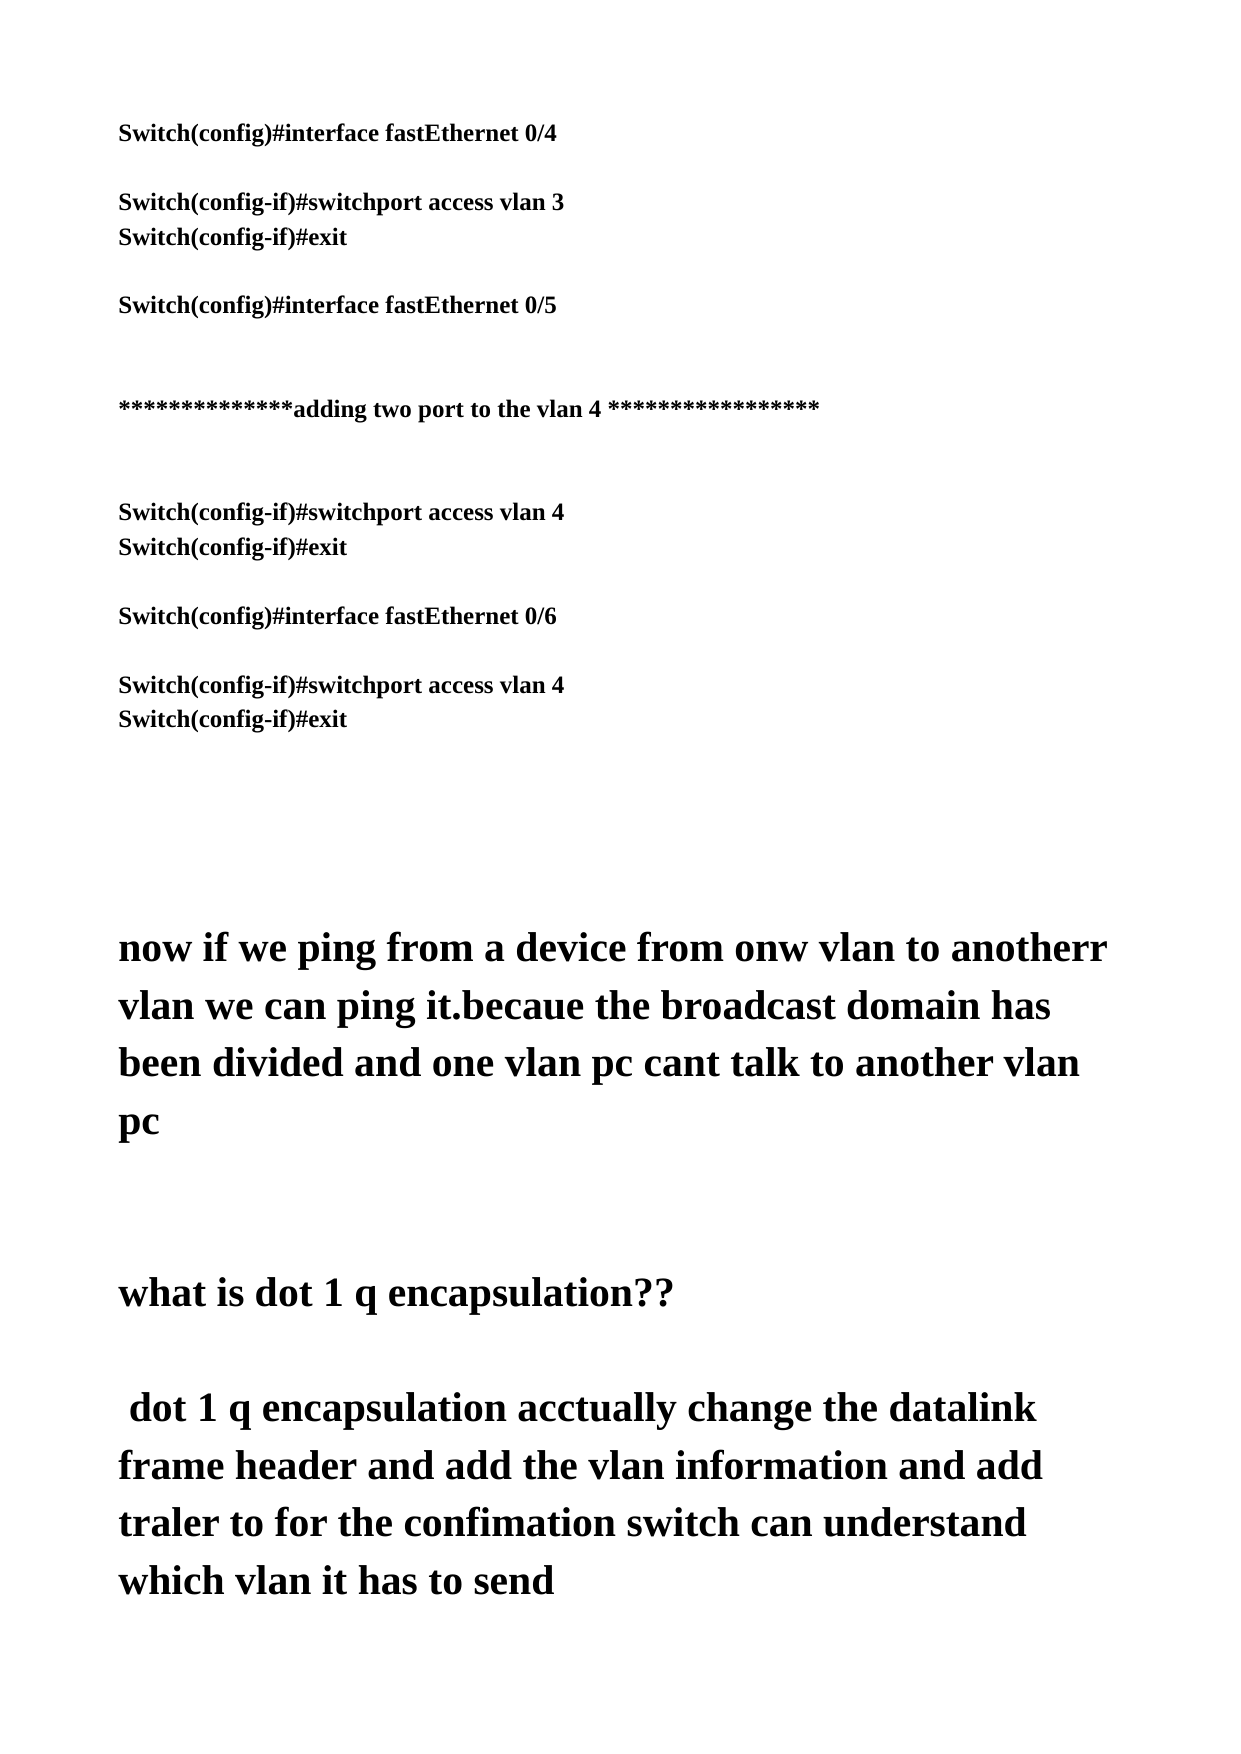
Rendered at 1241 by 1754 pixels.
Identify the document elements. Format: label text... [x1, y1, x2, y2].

text Switch(config-if)#switchport access vlan 4 [118, 670, 1122, 698]
text Switch(config-if)#switchport access vlan 4 [118, 497, 1122, 526]
text Switch(config)#interface fastEthernet 0/4 [118, 118, 1122, 147]
text Switch(config-if)#exit [118, 704, 1122, 733]
text **************adding two port to the vlan 4 ***************** [118, 394, 1122, 423]
text Switch(config-if)#exit [118, 532, 1122, 561]
text now if we ping from a device from onw vlan to anotherr vlan we can ping it.becaue the broadcast domain has been divided and one vlan pc cant talk to another vlan pc [118, 923, 1122, 1143]
text Switch(config-if)#exit [118, 222, 1122, 250]
text Switch(config)#interface fastEthernet 0/6 [118, 601, 1122, 629]
text Switch(config-if)#switchport access vlan 3 [118, 187, 1122, 216]
text Switch(config)#interface fastEthernet 0/5 [118, 291, 1122, 319]
text dot 1 q encapsulation acctually change the datalink frame header and add the vlan information and add traler to for the confimation switch can understand which vlan it has to send [118, 1383, 1122, 1603]
text what is dot 1 q encapsulation?? [118, 1268, 1122, 1316]
